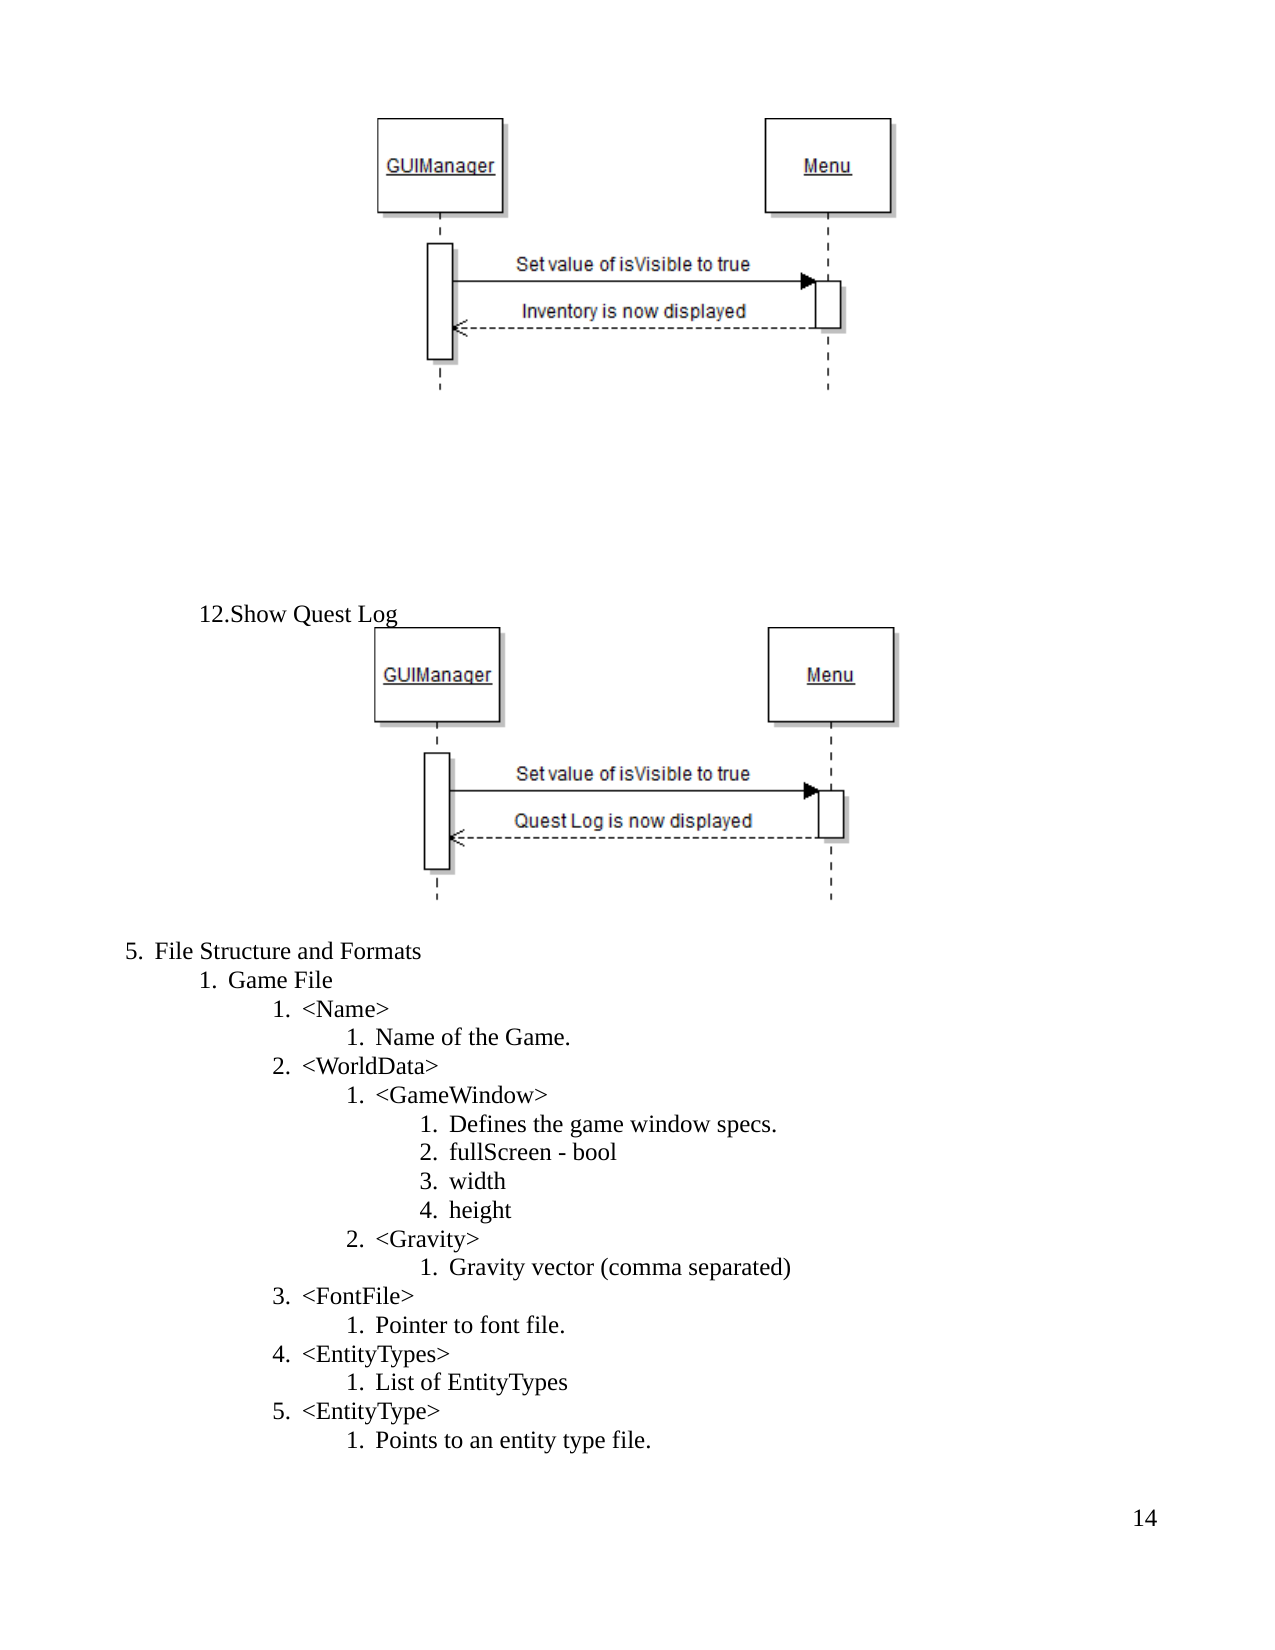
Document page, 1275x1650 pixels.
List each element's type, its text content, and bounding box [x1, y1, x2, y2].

list Pointer to font file. [346, 1310, 1157, 1339]
list <WorldData> [272, 1051, 1157, 1080]
list List of EntityTypes [346, 1367, 1157, 1396]
list <Gravity> [346, 1224, 1157, 1252]
picture [374, 627, 901, 908]
list height [419, 1195, 1157, 1224]
list <GameWindow> [346, 1080, 1157, 1109]
list <EntityType> [272, 1396, 1157, 1425]
list <FontFile> [272, 1281, 1157, 1310]
list fullScreen - bool [419, 1137, 1157, 1166]
list <Name> [272, 994, 1157, 1022]
list Game File [198, 965, 1157, 994]
list Gravity vector (comma separated) [419, 1252, 1157, 1281]
list <EntityTypes> [272, 1339, 1157, 1367]
list width [419, 1166, 1157, 1195]
list Show Quest Log [198, 599, 1157, 628]
list Defines the game window specs. [419, 1109, 1157, 1137]
list File Structure and Formats [125, 936, 1157, 965]
picture [377, 118, 898, 398]
list Points to an entity type file. [346, 1425, 1157, 1454]
list Name of the Game. [346, 1022, 1157, 1051]
